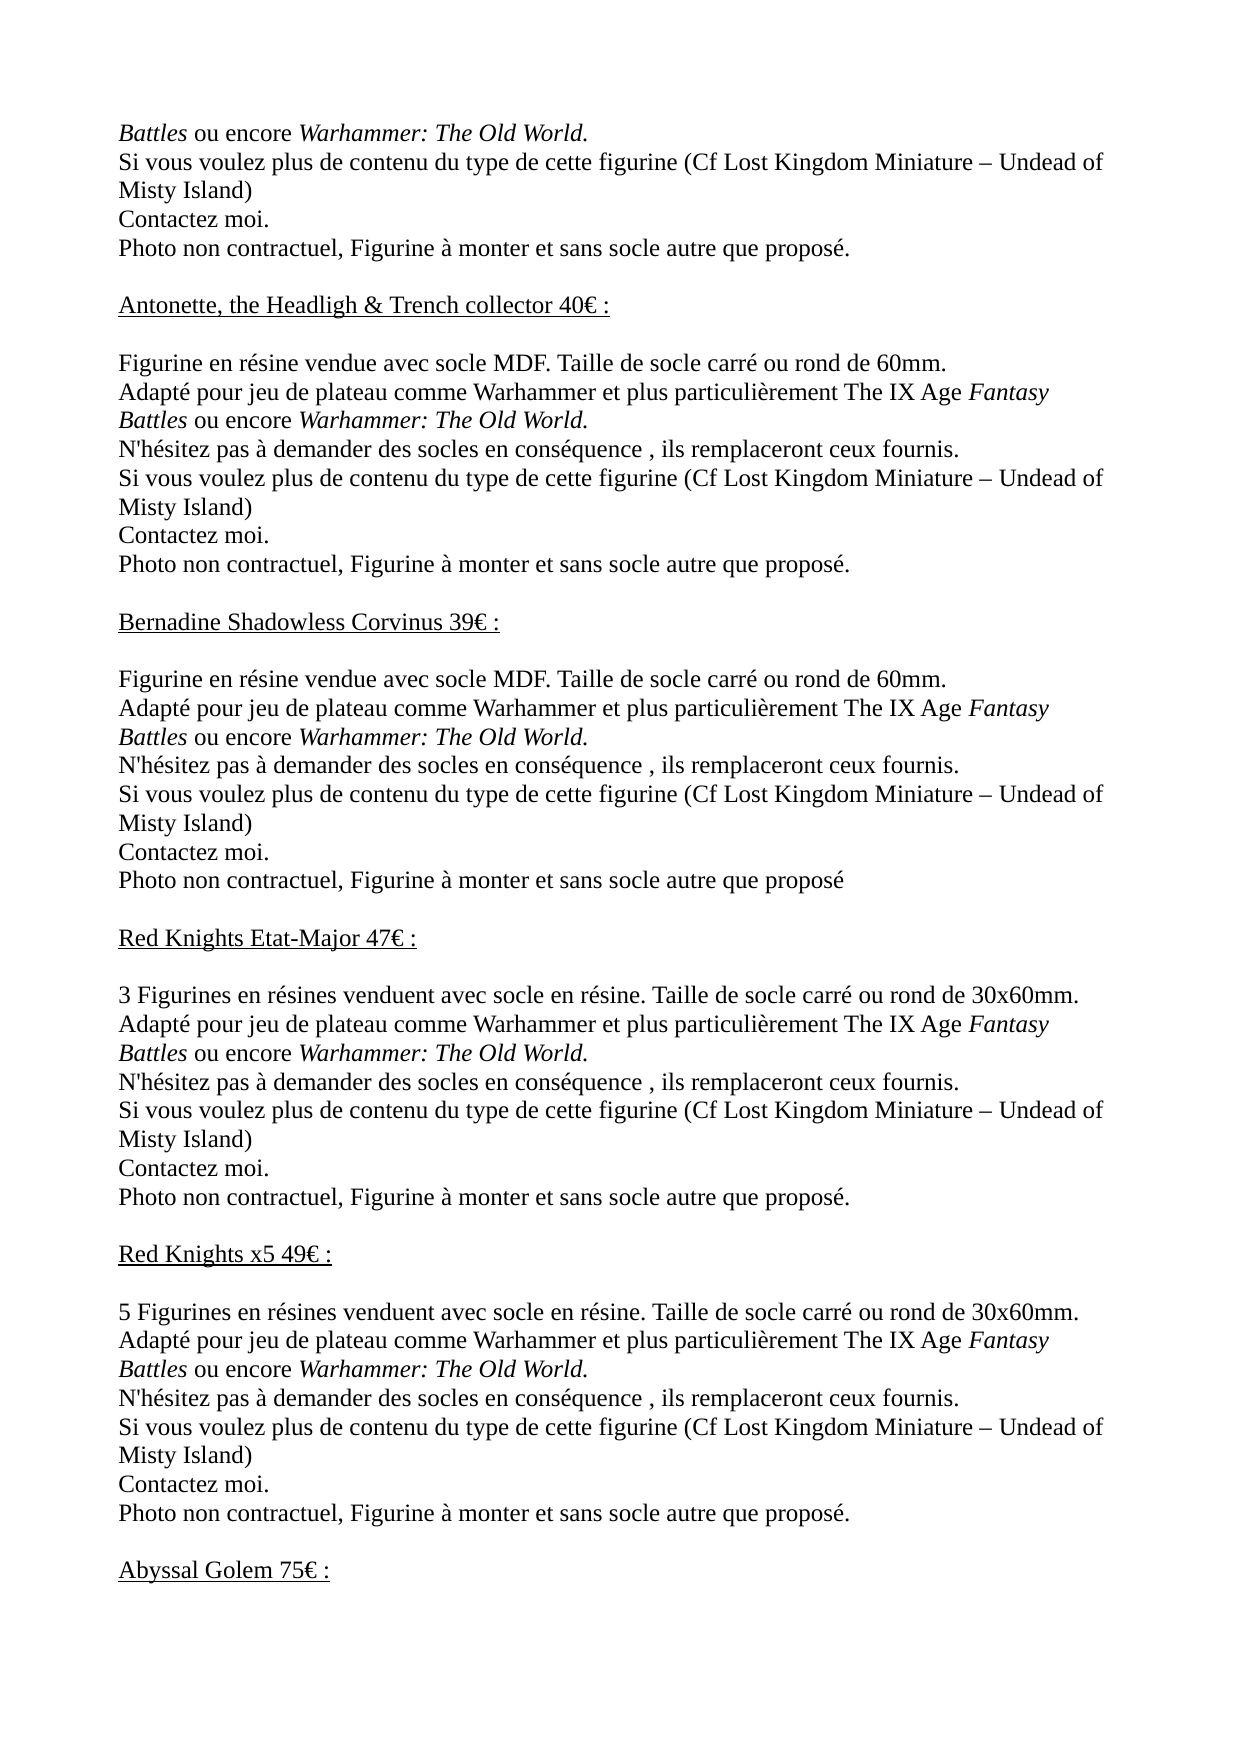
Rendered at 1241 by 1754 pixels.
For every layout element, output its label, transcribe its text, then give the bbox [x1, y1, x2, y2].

text Contactez moi. [118, 204, 1122, 233]
text Contactez moi. [118, 1469, 1122, 1498]
text Bernadine Shadowless Corvinus 39€ : [118, 607, 1122, 664]
text Abyssal Golem 75€ : [118, 1556, 1122, 1613]
text Figurine en résine vendue avec socle MDF. Taille de socle carré ou rond de 60mm. Adapté pour jeu de plateau comme Warhammer et plus particulièrement The IX Age Fantasy Battles ou encore Warhammer: The Old World. [118, 348, 1122, 434]
text Contactez moi. [118, 837, 1122, 866]
text Photo non contractuel, Figurine à monter et sans socle autre que proposé. [118, 1498, 1122, 1527]
text Photo non contractuel, Figurine à monter et sans socle autre que proposé. [118, 233, 1122, 262]
text N'hésitez pas à demander des socles en conséquence , ils remplaceront ceux fournis. Si vous voulez plus de contenu du type de cette figurine (Cf Lost Kingdom Miniature – Undead of Misty Island) [118, 1383, 1122, 1469]
text Antonette, the Headligh & Trench collector 40€ : [118, 291, 1122, 348]
text N'hésitez pas à demander des socles en conséquence , ils remplaceront ceux fournis. Si vous voulez plus de contenu du type de cette figurine (Cf Lost Kingdom Miniature – Undead of Misty Island) [118, 1067, 1122, 1153]
text N'hésitez pas à demander des socles en conséquence , ils remplaceront ceux fournis. Si vous voulez plus de contenu du type de cette figurine (Cf Lost Kingdom Miniature – Undead of Misty Island) [118, 434, 1122, 521]
text Battles ou encore Warhammer: The Old World. Si vous voulez plus de contenu du type de cette figurine (Cf Lost Kingdom Miniature – Undead of Misty Island) [118, 118, 1122, 204]
text Contactez moi. [118, 1153, 1122, 1182]
text Contactez moi. [118, 521, 1122, 549]
text 3 Figurines en résines venduent avec socle en résine. Taille de socle carré ou rond de 30x60mm. Adapté pour jeu de plateau comme Warhammer et plus particulièrement The IX Age Fantasy Battles ou encore Warhammer: The Old World. [118, 981, 1122, 1067]
text Red Knights x5 49€ : [118, 1239, 1122, 1297]
text Photo non contractuel, Figurine à monter et sans socle autre que proposé. [118, 549, 1122, 578]
text Figurine en résine vendue avec socle MDF. Taille de socle carré ou rond de 60mm. Adapté pour jeu de plateau comme Warhammer et plus particulièrement The IX Age Fantasy Battles ou encore Warhammer: The Old World. [118, 664, 1122, 751]
text N'hésitez pas à demander des socles en conséquence , ils remplaceront ceux fournis. Si vous voulez plus de contenu du type de cette figurine (Cf Lost Kingdom Miniature – Undead of Misty Island) [118, 751, 1122, 837]
text 5 Figurines en résines venduent avec socle en résine. Taille de socle carré ou rond de 30x60mm. Adapté pour jeu de plateau comme Warhammer et plus particulièrement The IX Age Fantasy Battles ou encore Warhammer: The Old World. [118, 1297, 1122, 1383]
text Photo non contractuel, Figurine à monter et sans socle autre que proposé [118, 866, 1122, 894]
text Red Knights Etat-Major 47€ : [118, 923, 1122, 981]
text Photo non contractuel, Figurine à monter et sans socle autre que proposé. [118, 1182, 1122, 1211]
